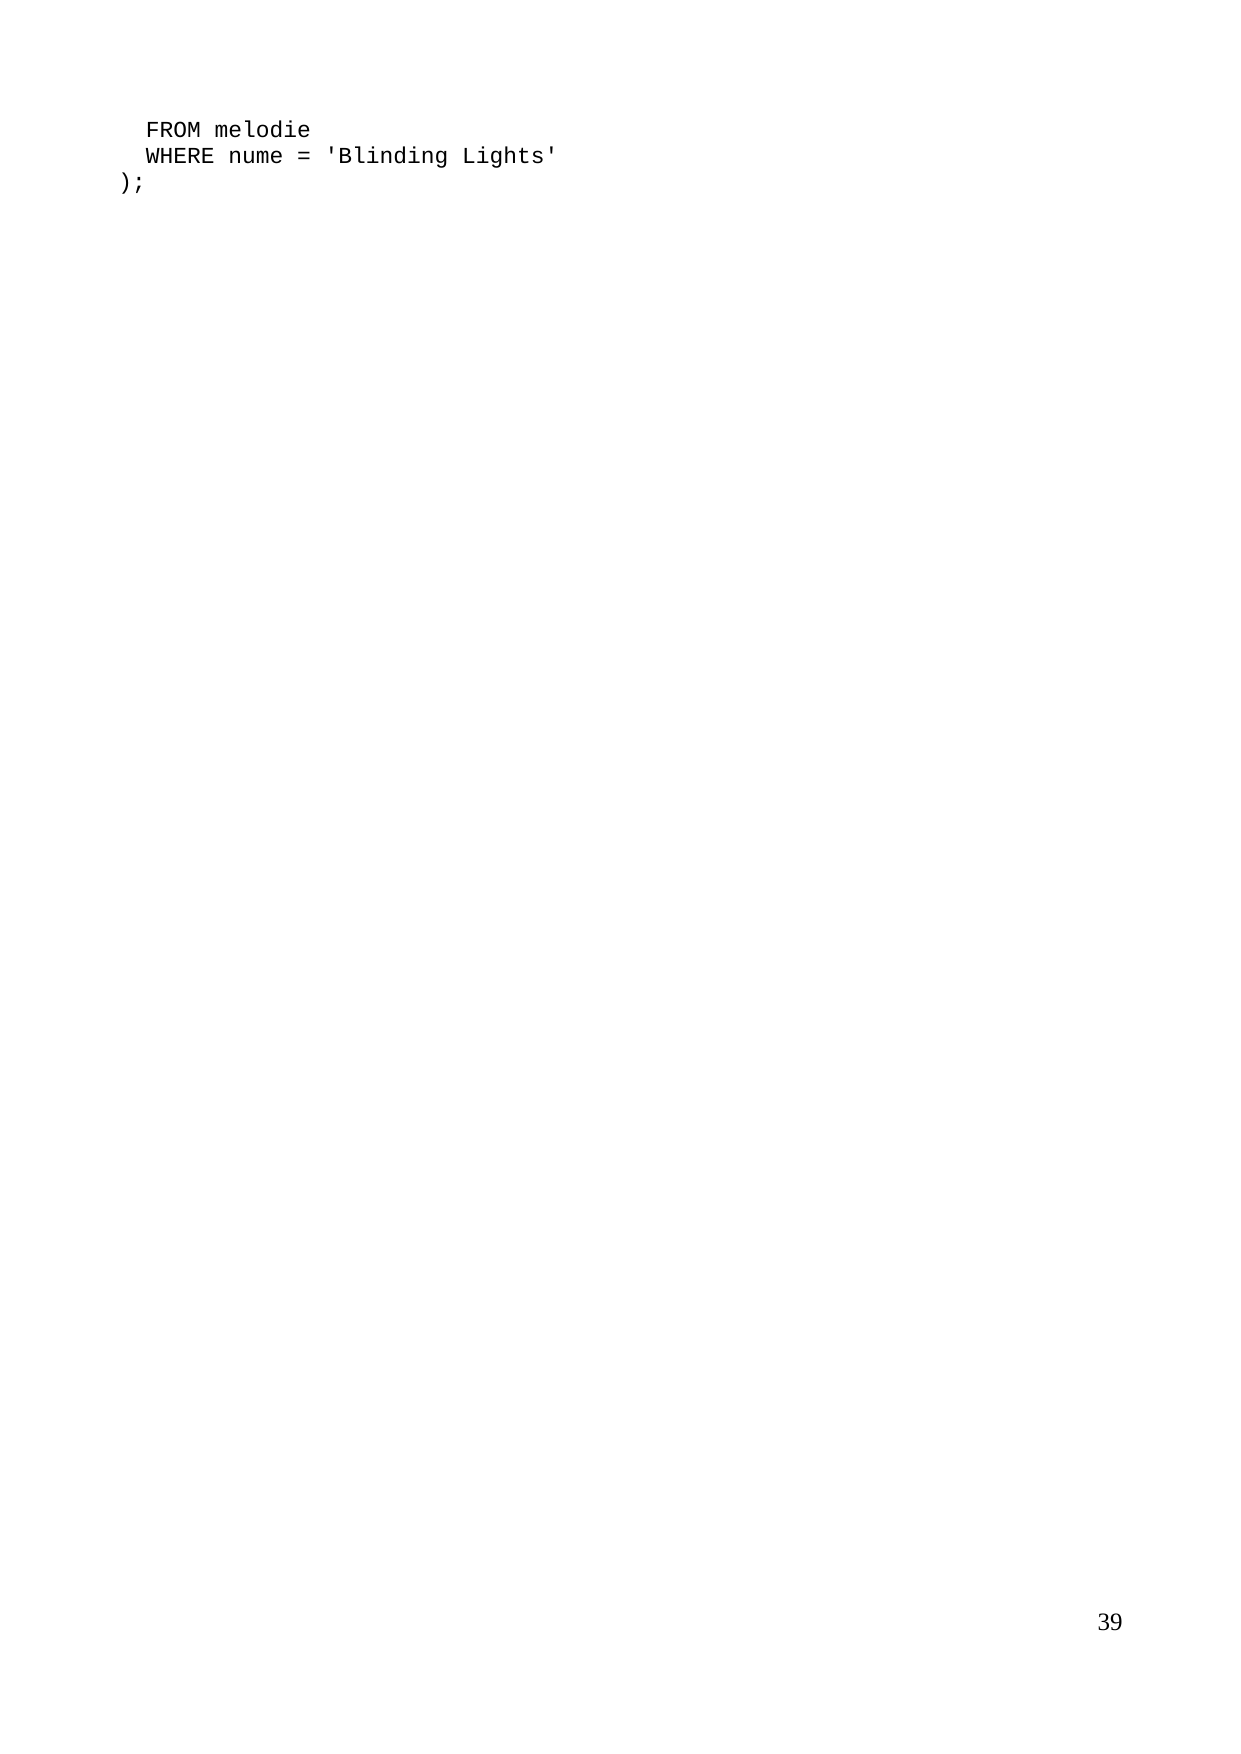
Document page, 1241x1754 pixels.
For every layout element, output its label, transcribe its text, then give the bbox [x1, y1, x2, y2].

text WHERE nume = 'Blinding Lights' [118, 144, 1122, 170]
text ); [118, 170, 1122, 196]
text FROM melodie [118, 118, 1122, 144]
